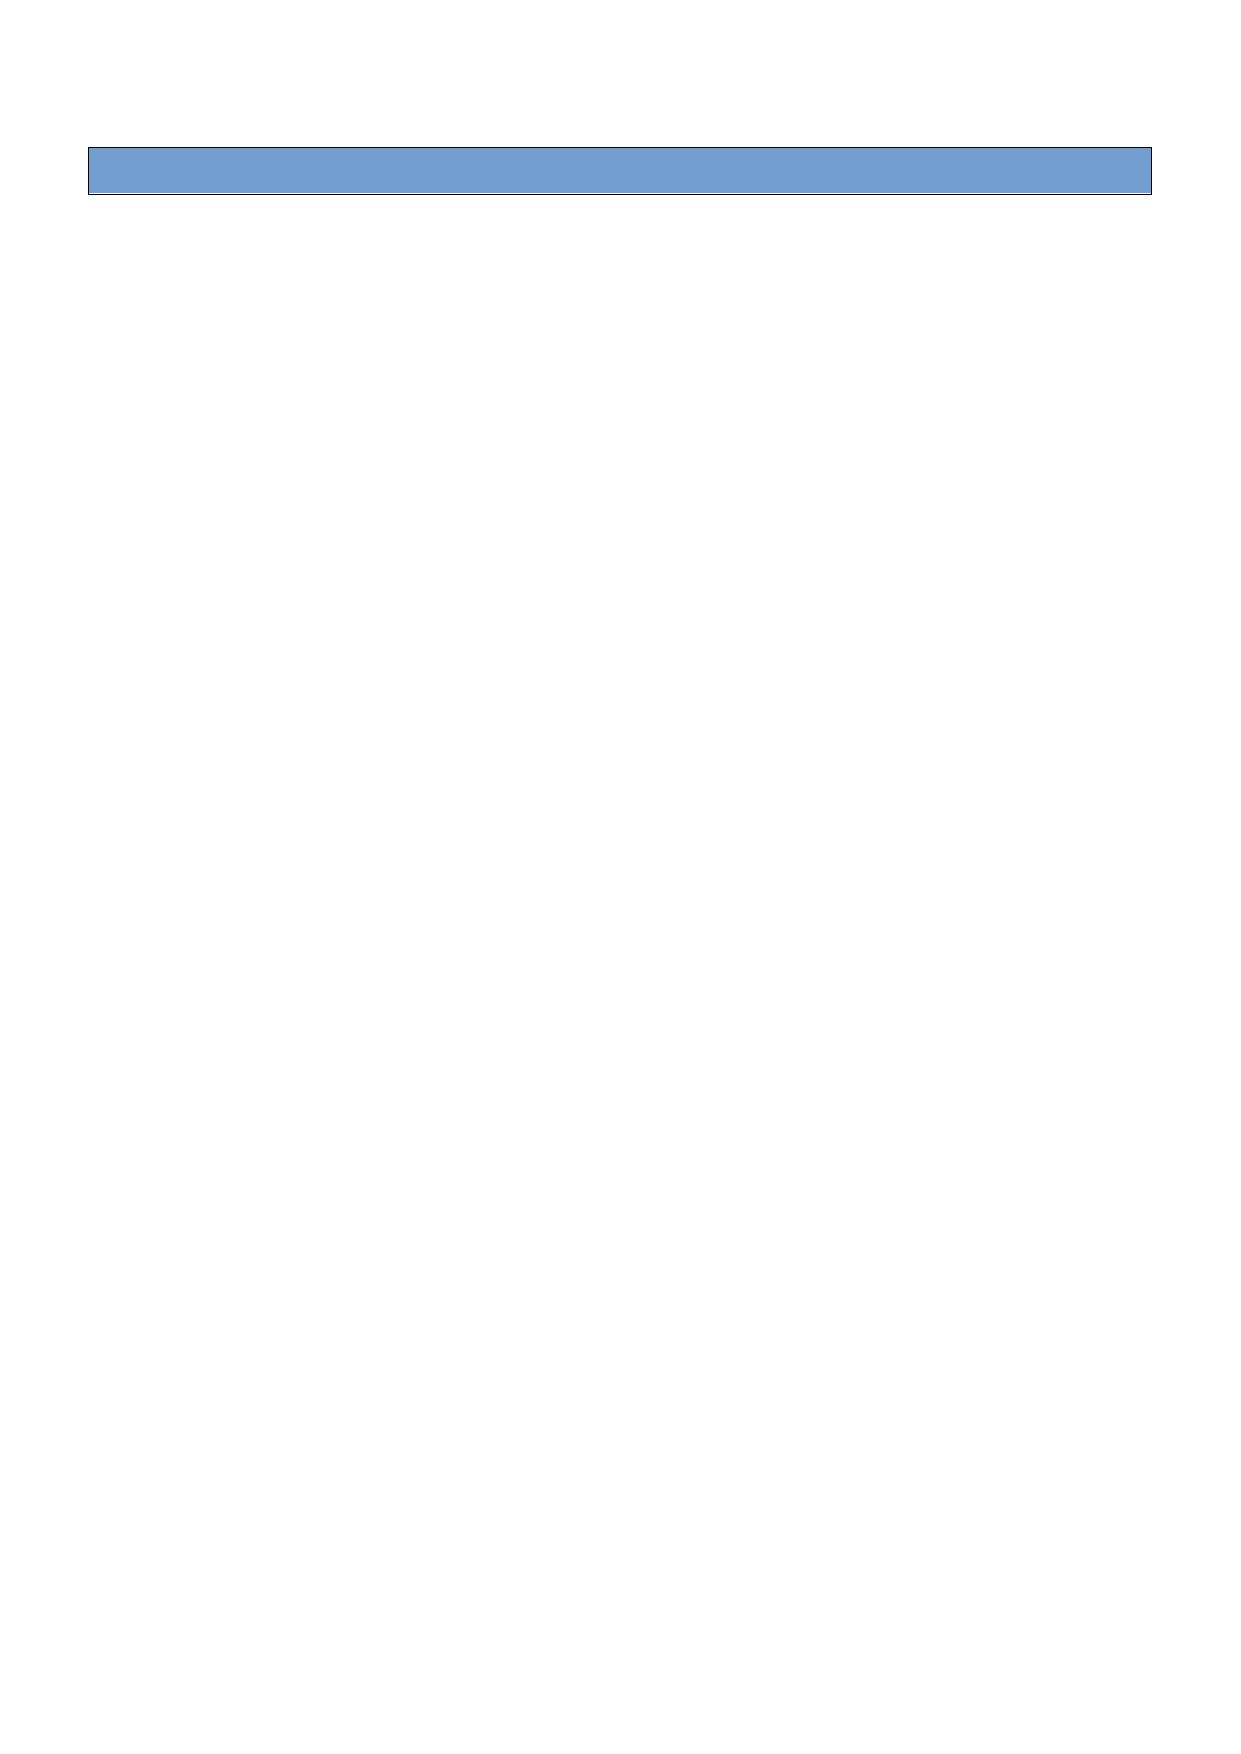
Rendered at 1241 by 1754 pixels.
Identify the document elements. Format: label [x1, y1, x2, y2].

table_header [89, 148, 1151, 193]
